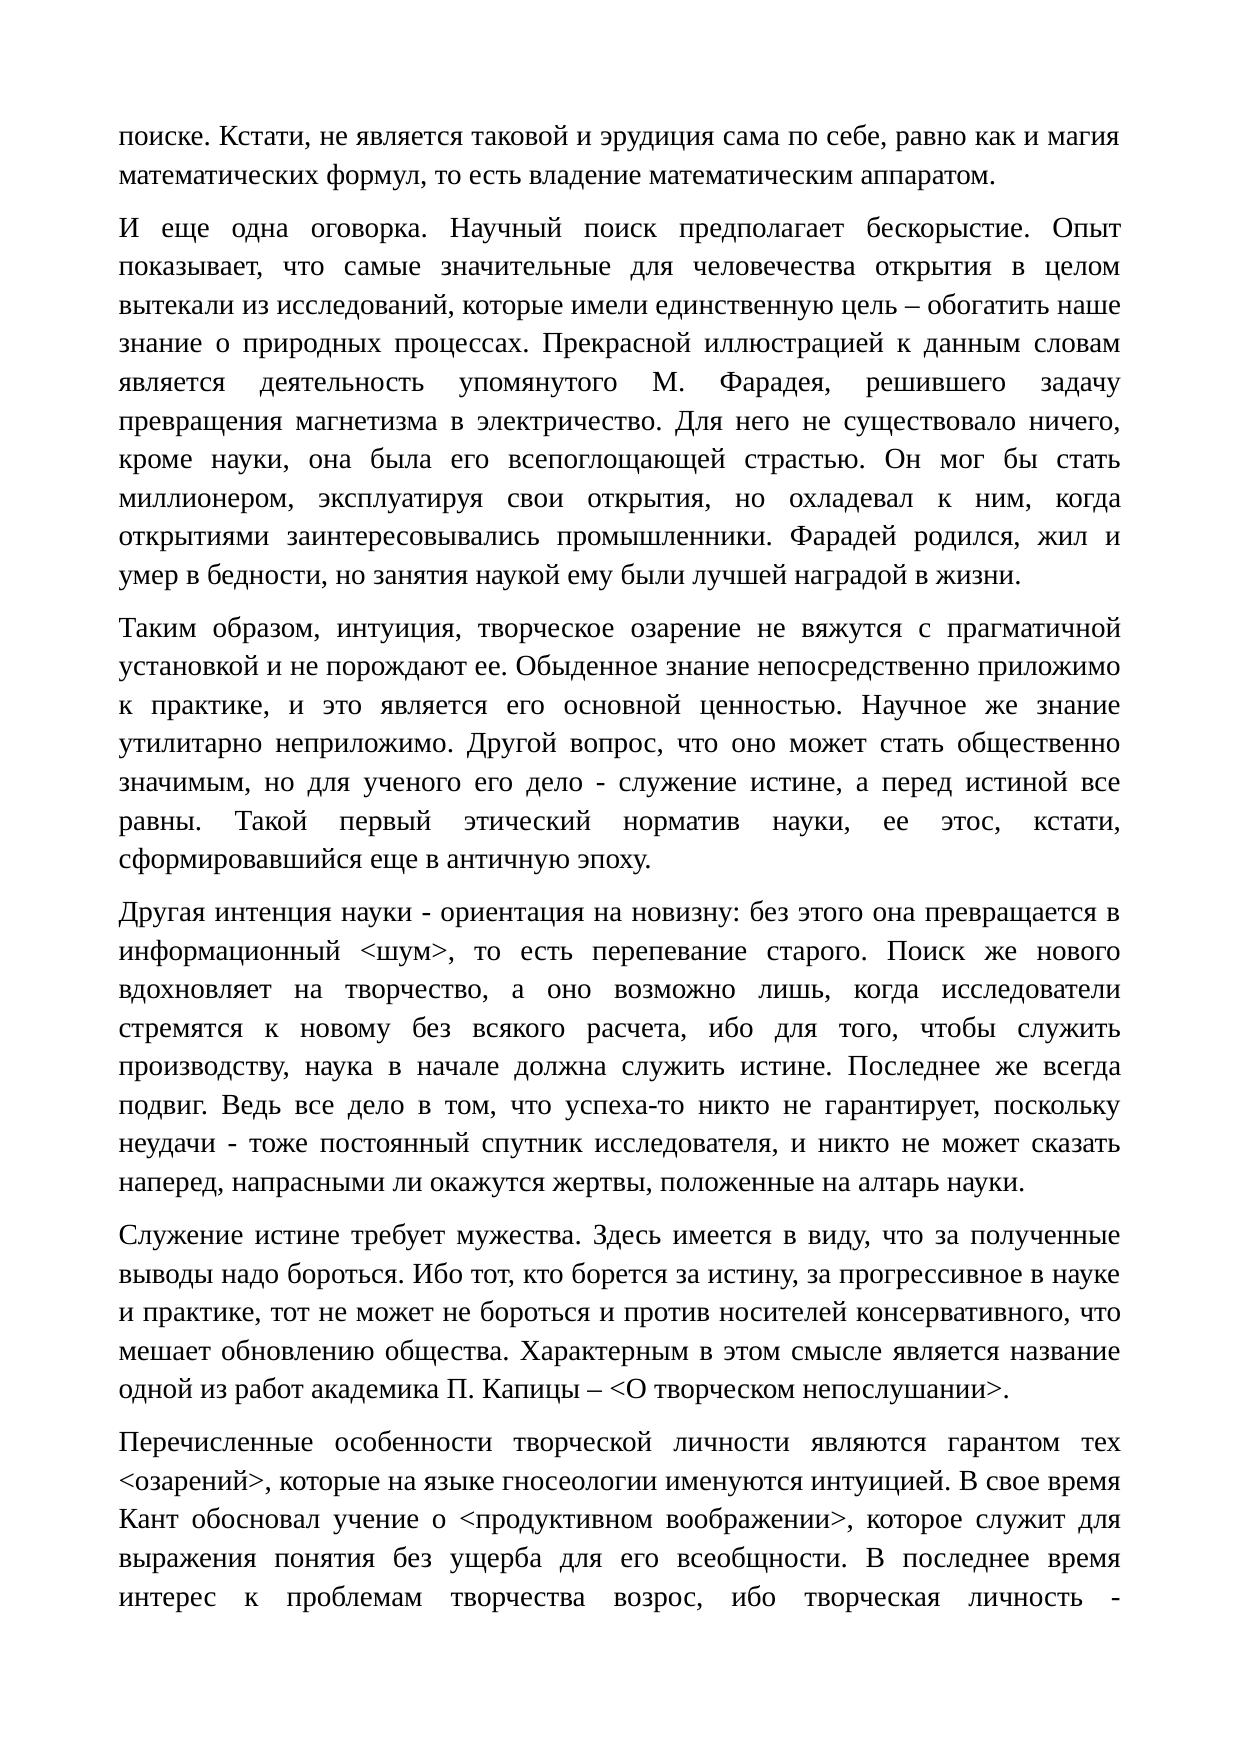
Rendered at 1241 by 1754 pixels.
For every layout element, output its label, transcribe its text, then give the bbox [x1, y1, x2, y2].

text Таким образом, интуиция, творческое озарение не вяжутся с прагматичной установкой и не порождают ее. Обыденное знание непосредственно приложимо к практике, и это является его основной ценностью. Научное же знание утилитарно неприложимо. Другой вопрос, что оно может стать общественно значимым, но для ученого его дело - служение истине, а перед истиной все равны. Такой первый этический норматив науки, ее этос, кстати, сформировавшийся еще в античную эпоху. [118, 610, 1122, 875]
text Перечисленные особенности творческой личности являются гарантом тех <озарений>, которые на языке гносеологии именуются интуицией. В свое время Кант обосновал учение о <продуктивном воображении>, которое служит для выражения понятия без ущерба для его всеобщности. В последнее время интерес к проблемам творчества возрос, ибо творческая личность [118, 1424, 1122, 1612]
text поиске. Кстати, не является таковой и эрудиция сама по себе, равно как и магия математических формул, то есть владение математическим аппаратом. [118, 118, 1122, 190]
text Служение истине требует мужества. Здесь имеется в виду, что за полученные выводы надо бороться. Ибо тот, кто борется за истину, за прогрессивное в науке и практике, тот не может не бороться и против носителей консервативного, что мешает обновлению общества. Характерным в этом смысле является название одной из работ академика П. Капицы – <О творческом непослушании>. [118, 1217, 1122, 1405]
text Другая интенция науки - ориентация на новизну: без этого она превращается в информационный <шум>, то есть перепевание старого. Поиск же нового вдохновляет на творчество, а оно возможно лишь, когда исследователи стремятся к новому без всякого расчета, ибо для того, чтобы служить производству, наука в начале должна служить истине. Последнее же всегда подвиг. Ведь все дело в том, что успеха-то никто не гарантирует, поскольку неудачи - тоже постоянный спутник исследователя, и никто не может сказать наперед, напрасными ли окажутся жертвы, положенные на алтарь науки. [118, 894, 1122, 1198]
text И еще одна оговорка. Научный поиск предполагает бескорыстие. Опыт показывает, что самые значительные для человечества открытия в целом вытекали из исследований, которые имели единственную цель – обогатить наше знание о природных процессах. Прекрасной иллюстрацией к данным словам является деятельность упомянутого М. Фарадея, решившего задачу превращения магнетизма в электричество. Для него не существовало ничего, кроме науки, она была его всепоглощающей страстью. Он мог бы стать миллионером, эксплуатируя свои открытия, но охладевал к ним, когда открытиями заинтересовывались промышленники. Фарадей родился, жил и умер в бедности, но занятия наукой ему были лучшей наградой в жизни. [118, 210, 1122, 590]
